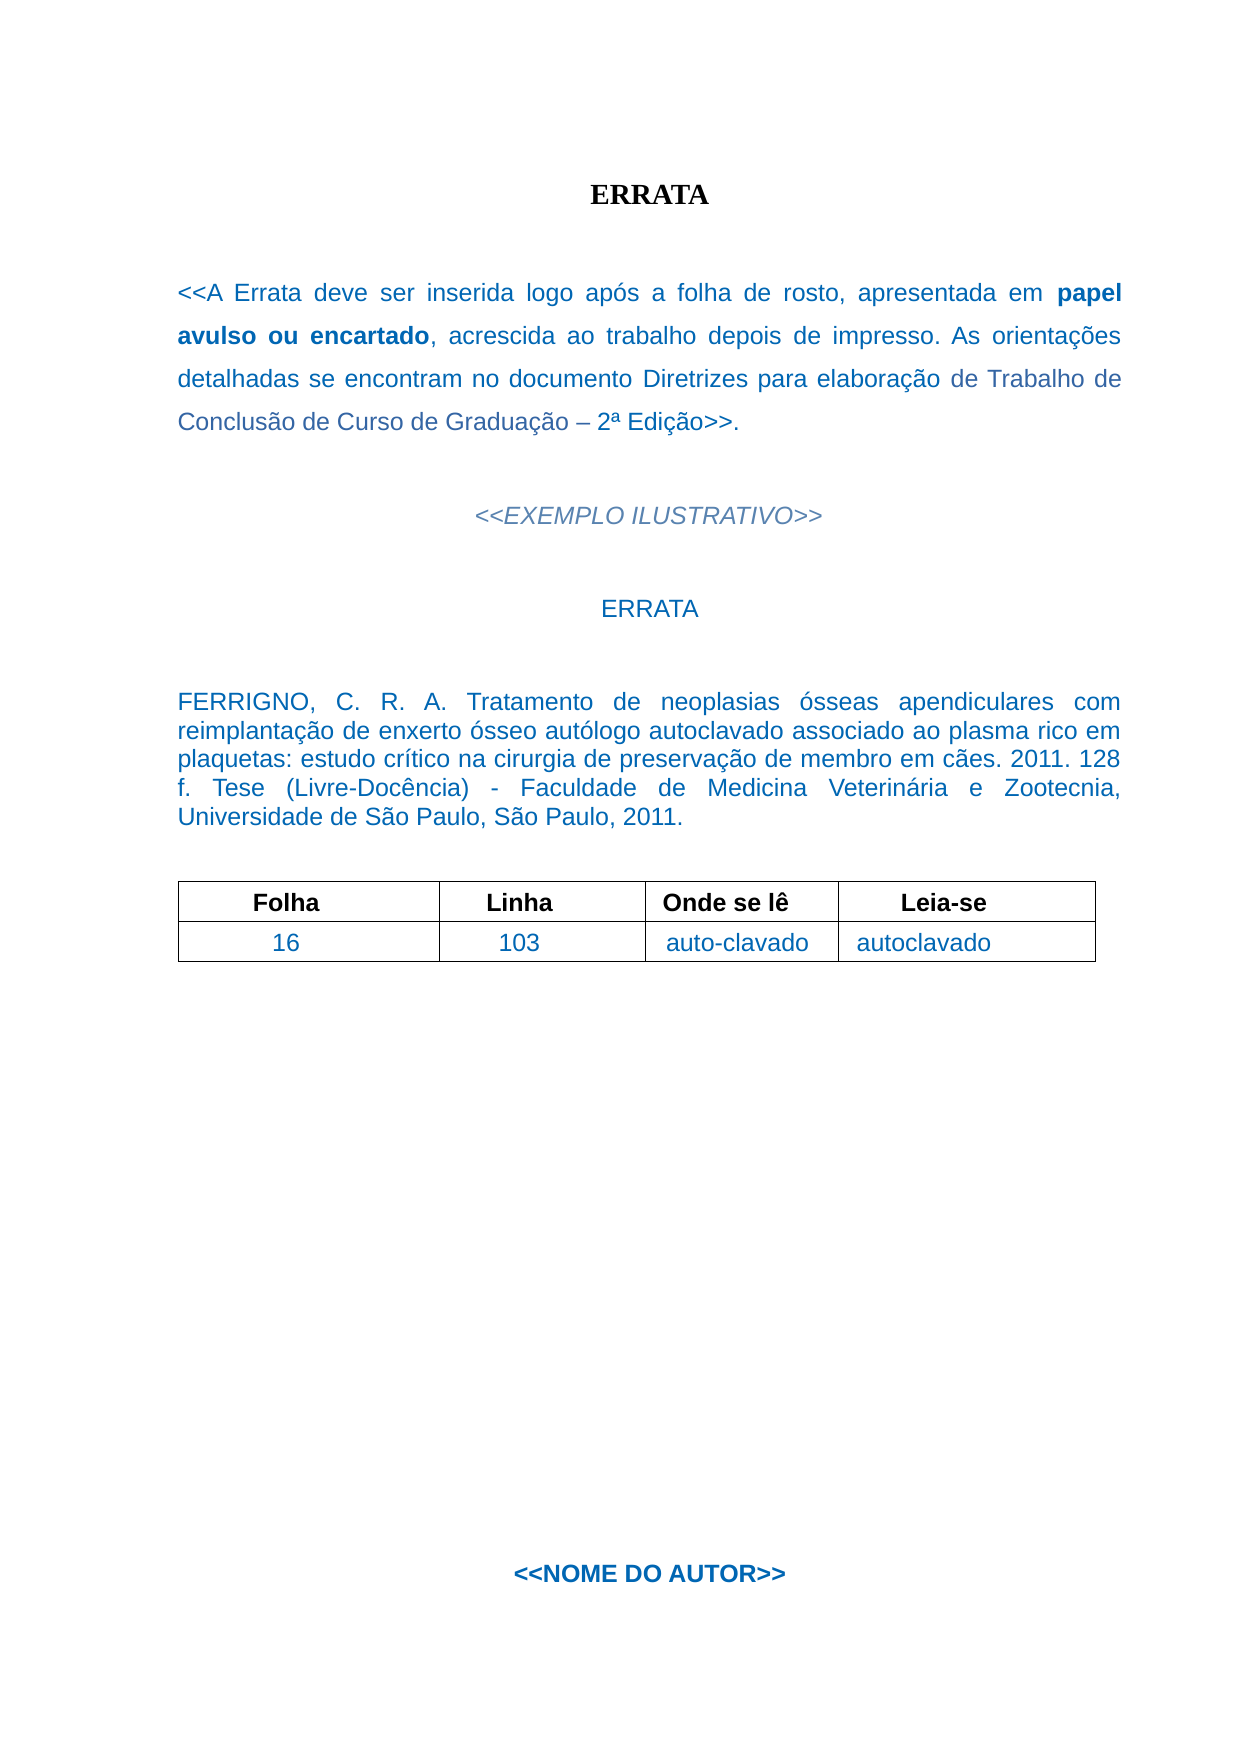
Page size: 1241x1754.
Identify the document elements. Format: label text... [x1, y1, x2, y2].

table_cell 103 [440, 922, 645, 961]
table_header Leia-se [839, 882, 1095, 921]
text <<Exemplo ilustrativo>> [177, 501, 1122, 529]
text FERRIGNO, C. R. A. Tratamento de neoplasias ósseas apendiculares com reimplantação de enxerto ósseo autólogo autoclavado associado ao plasma rico em plaquetas: estudo crítico na cirurgia de preservação de membro em cães. 2011. 128 f. Tese (Livre-Docência) - Faculdade de Medicina Veterinária e Zootecnia, Universidade de São Paulo, São Paulo, 2011. [177, 687, 1122, 831]
text ERRATA [177, 177, 1122, 211]
table_cell auto-clavado [646, 922, 838, 961]
table_header Onde se lê [646, 882, 838, 921]
table_cell autoclavado [839, 922, 1095, 961]
text <<NOME DO AUTOR>> [177, 1559, 1122, 1587]
table_header Folha [179, 882, 439, 921]
text errata [177, 594, 1122, 622]
table_header Linha [440, 882, 645, 921]
table_cell 16 [179, 922, 439, 961]
text <<A Errata deve ser inserida logo após a folha de rosto, apresentada em papel avulso ou encartado, acrescida ao trabalho depois de impresso. As orientações detalhadas se encontram no documento Diretrizes para elaboração de Trabalho de Conclusão de Curso de Graduação – 2ª Edição>>. [177, 278, 1122, 436]
